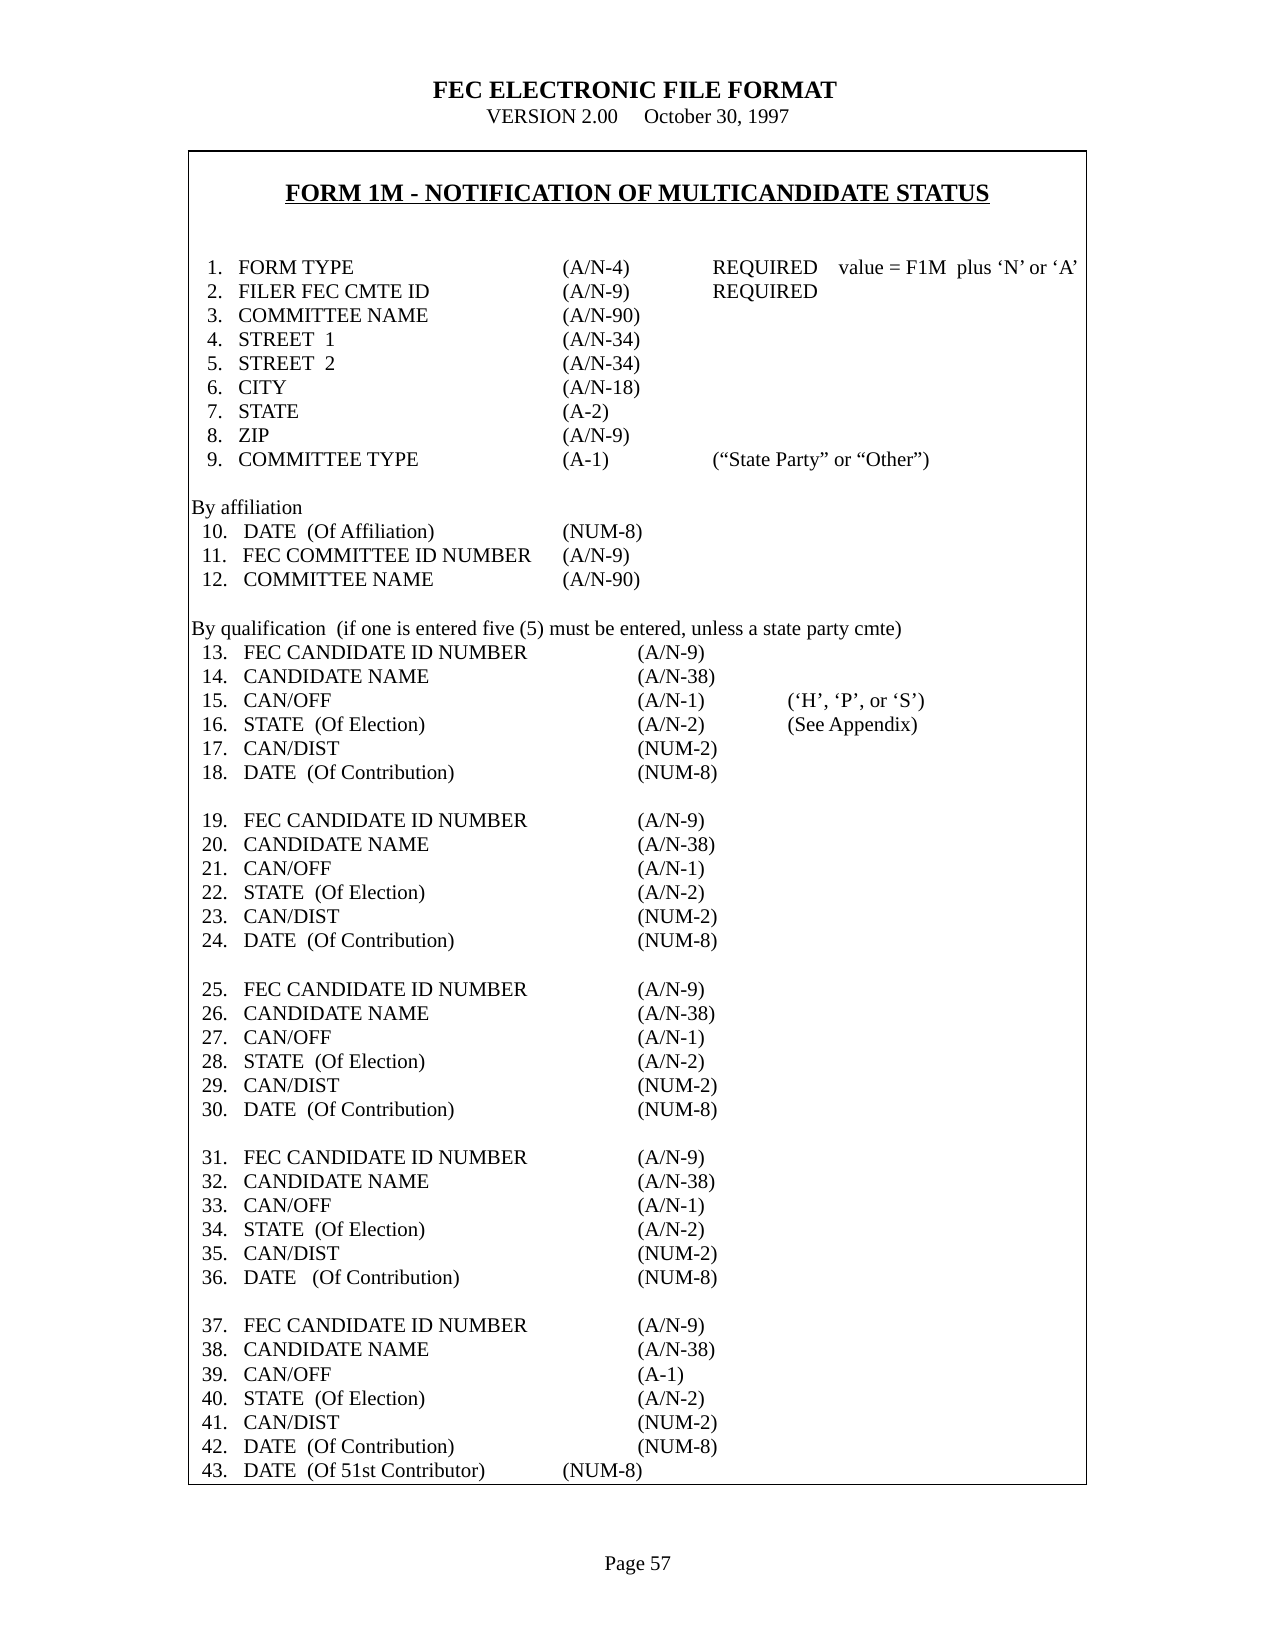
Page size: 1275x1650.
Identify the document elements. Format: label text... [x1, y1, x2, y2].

text 2. FILER FEC CMTE ID (A/N-9) REQUIRED [189, 275, 1086, 299]
text 12. COMMITTEE NAME (A/N-90) [189, 564, 1086, 591]
text 37. FEC CANDIDATE ID NUMBER (A/N-9) [189, 1310, 1086, 1334]
text 24. DATE (Of Contribution) (NUM-8) [189, 925, 1086, 952]
text 22. STATE (Of Election) (A/N-2) [189, 877, 1086, 901]
text 35. CAN/DIST (NUM-2) [189, 1237, 1086, 1262]
text 8. ZIP (A/N-9) [189, 419, 1086, 443]
text 32. CANDIDATE NAME (A/N-38) [189, 1165, 1086, 1189]
text 40. STATE (Of Election) (A/N-2) [189, 1382, 1086, 1406]
text FORM 1M - NOTIFICATION OF MULTICANDIDATE STATUS [189, 174, 1086, 206]
text 43. DATE (Of 51st Contributor) (NUM-8) [189, 1454, 1086, 1484]
text 36. DATE (Of Contribution) (NUM-8) [189, 1262, 1086, 1289]
text 4. STREET 1 (A/N-34) [189, 323, 1086, 347]
text 31. FEC CANDIDATE ID NUMBER (A/N-9) [189, 1141, 1086, 1165]
text 29. CAN/DIST (NUM-2) [189, 1069, 1086, 1093]
text 26. CANDIDATE NAME (A/N-38) [189, 997, 1086, 1021]
text 23. CAN/DIST (NUM-2) [189, 901, 1086, 925]
text 10. DATE (Of Affiliation) (NUM-8) [189, 516, 1086, 540]
text 25. FEC CANDIDATE ID NUMBER (A/N-9) [189, 973, 1086, 997]
text 1. FORM TYPE (A/N-4) REQUIRED value = F1M plus ‘N’ or ‘A’ [189, 251, 1086, 275]
text 13. FEC CANDIDATE ID NUMBER (A/N-9) [189, 636, 1086, 660]
text 39. CAN/OFF (A-1) [189, 1358, 1086, 1382]
text 28. STATE (Of Election) (A/N-2) [189, 1045, 1086, 1069]
text 27. CAN/OFF (A/N-1) [189, 1021, 1086, 1045]
text 7. STATE (A-2) [189, 395, 1086, 419]
text 21. CAN/OFF (A/N-1) [189, 852, 1086, 877]
text 34. STATE (Of Election) (A/N-2) [189, 1213, 1086, 1237]
text 41. CAN/DIST (NUM-2) [189, 1406, 1086, 1430]
text 5. STREET 2 (A/N-34) [189, 347, 1086, 371]
text 14. CANDIDATE NAME (A/N-38) [189, 660, 1086, 684]
text 17. CAN/DIST (NUM-2) [189, 732, 1086, 756]
text 16. STATE (Of Election) (A/N-2) (See Appendix) [189, 708, 1086, 732]
text 11. FEC COMMITTEE ID NUMBER (A/N-9) [189, 540, 1086, 564]
text 15. CAN/OFF (A/N-1) (‘H’, ‘P’, or ‘S’) [189, 684, 1086, 708]
text 18. DATE (Of Contribution) (NUM-8) [189, 756, 1086, 784]
text 42. DATE (Of Contribution) (NUM-8) [189, 1430, 1086, 1454]
text 33. CAN/OFF (A/N-1) [189, 1189, 1086, 1213]
text By affiliation [189, 492, 1086, 516]
text 20. CANDIDATE NAME (A/N-38) [189, 828, 1086, 852]
text 9. COMMITTEE TYPE (A-1) (“State Party” or “Other”) [189, 443, 1086, 471]
text 30. DATE (Of Contribution) (NUM-8) [189, 1093, 1086, 1121]
text By qualification (if one is entered five (5) must be entered, unless a state party cmte) [189, 612, 1086, 636]
text 3. COMMITTEE NAME (A/N-90) [189, 299, 1086, 323]
text 38. CANDIDATE NAME (A/N-38) [189, 1334, 1086, 1358]
text 6. CITY (A/N-18) [189, 371, 1086, 395]
text 19. FEC CANDIDATE ID NUMBER (A/N-9) [189, 804, 1086, 828]
